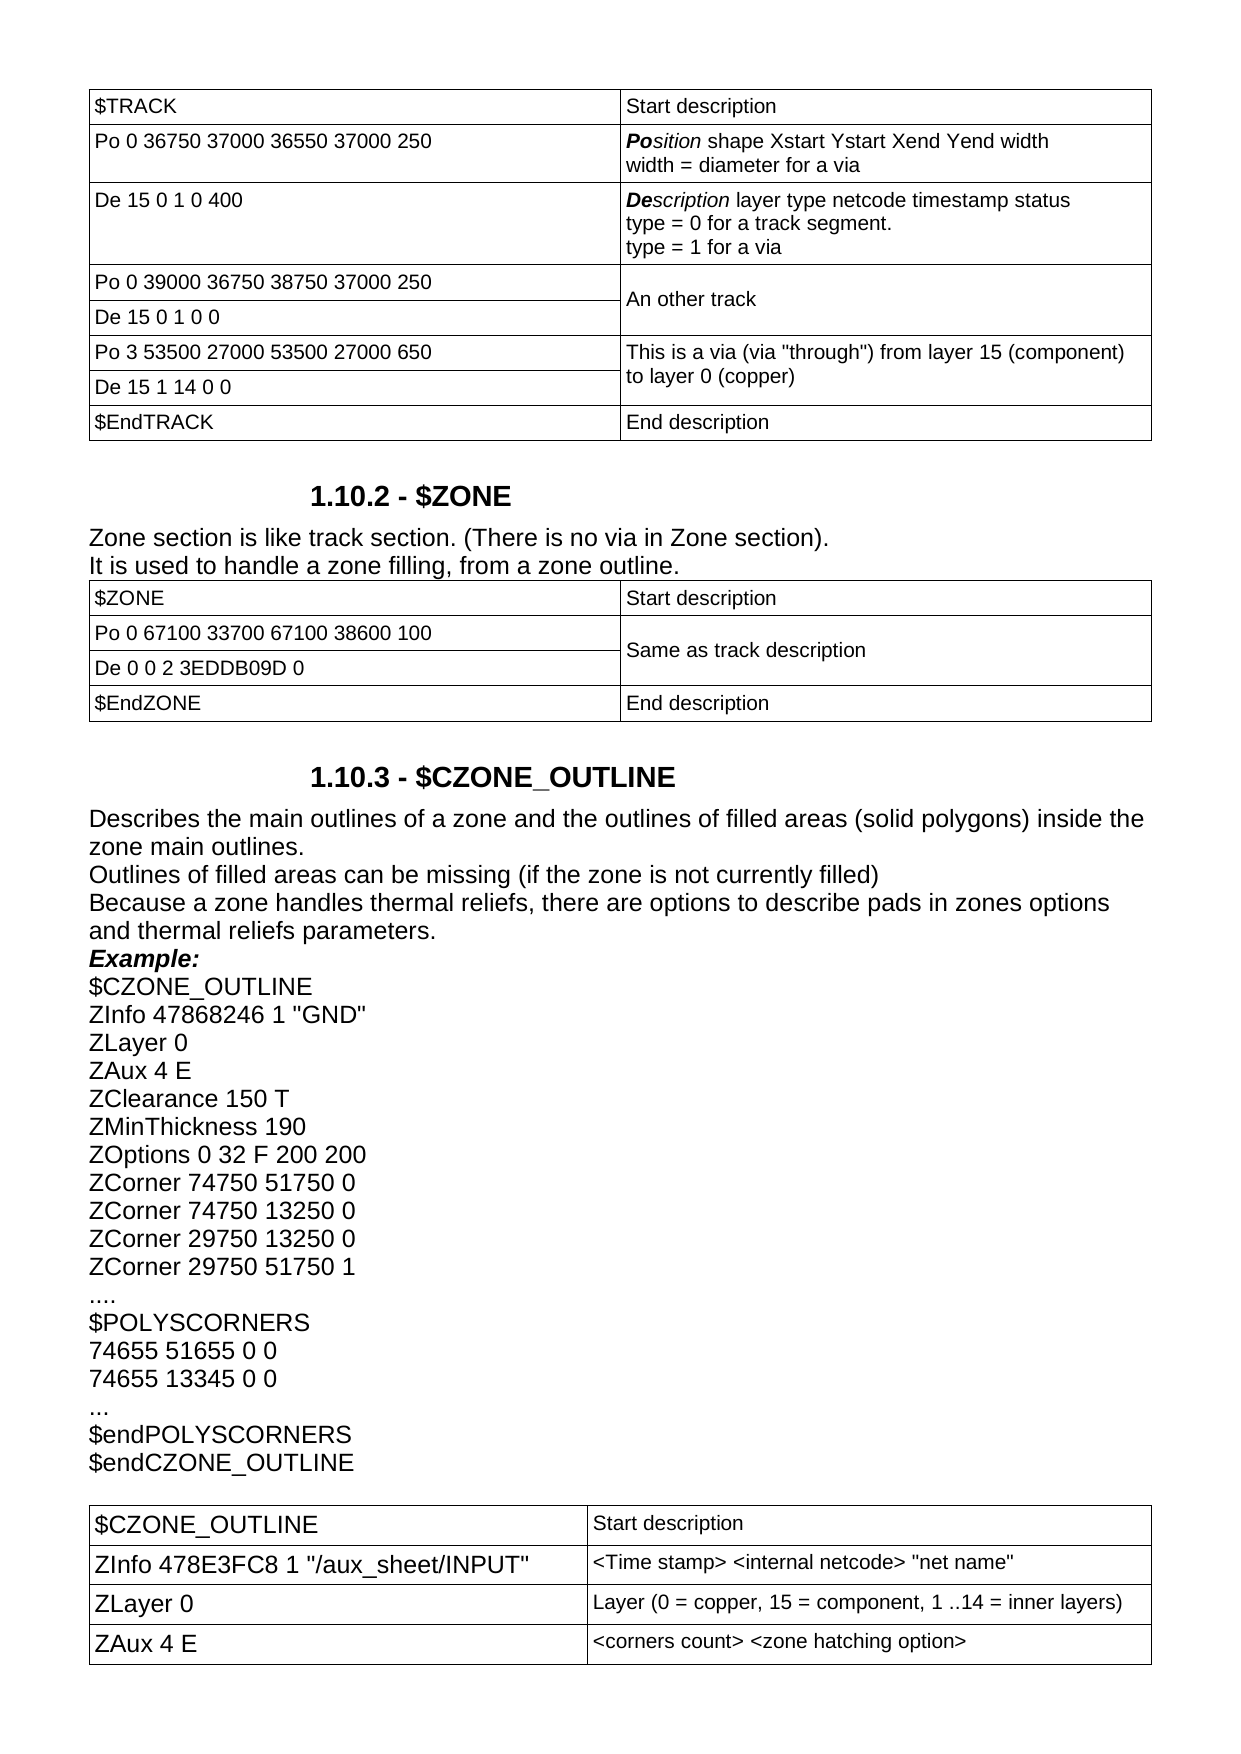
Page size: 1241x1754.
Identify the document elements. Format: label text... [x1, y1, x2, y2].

table_header $ZONE [90, 581, 620, 615]
text ZInfo 47868246 1 "GND" [88, 1001, 1152, 1029]
text ZAux 4 E [88, 1057, 1152, 1085]
text ZClearance 150 T [88, 1085, 1152, 1113]
table_header Po 0 39000 36750 38750 37000 250 [90, 265, 620, 300]
table_cell <corners count> <zone hatching option> [588, 1625, 1151, 1664]
text ZOptions 0 32 F 200 200 [88, 1141, 1152, 1169]
table_cell De 15 1 14 0 0 [90, 371, 620, 405]
table_cell Same as track description [621, 616, 1151, 685]
table_cell End description [621, 686, 1151, 721]
table_cell De 0 0 2 3EDDB09D 0 [90, 651, 620, 685]
text $CZONE_OUTLINE [88, 973, 1152, 1001]
text Zone section is like track section. (There is no via in Zone section). [88, 524, 1152, 552]
text ZCorner 74750 51750 0 [88, 1169, 1152, 1197]
table_cell Layer (0 = copper, 15 = component, 1 ..14 = inner layers) [588, 1585, 1151, 1624]
table_header $CZONE_OUTLINE [90, 1506, 587, 1545]
table_cell De 15 0 1 0 0 [90, 301, 620, 335]
table_header Po 3 53500 27000 53500 27000 650 [90, 336, 620, 370]
text It is used to handle a zone filling, from a zone outline. [88, 552, 1152, 580]
table_cell $EndZONE [90, 686, 620, 721]
table_header Po 0 67100 33700 67100 38600 100 [90, 616, 620, 650]
table_header Start description [588, 1506, 1151, 1545]
text 74655 51655 0 0 [88, 1337, 1152, 1365]
text Because a zone handles thermal reliefs, there are options to describe pads in zones options and thermal reliefs parameters. [88, 889, 1152, 945]
table_header Start description [621, 581, 1151, 615]
table_cell ZLayer 0 [90, 1585, 587, 1624]
text Describes the main outlines of a zone and the outlines of filled areas (solid polygons) inside the zone main outlines. [88, 805, 1152, 861]
subtitle $ZONE [236, 480, 1152, 512]
text $endPOLYSCORNERS [88, 1421, 1152, 1449]
text Example: [88, 945, 1152, 973]
subtitle $CZONE_OUTLINE [236, 761, 1152, 793]
text 74655 13345 0 0 [88, 1365, 1152, 1393]
table_cell This is a via (via "through") from layer 15 (component) to layer 0 (copper) [621, 336, 1151, 405]
table_cell ZInfo 478E3FC8 1 "/aux_sheet/INPUT" [90, 1546, 587, 1584]
text ZLayer 0 [88, 1029, 1152, 1057]
text ZCorner 29750 13250 0 [88, 1225, 1152, 1253]
text ZCorner 29750 51750 1 [88, 1253, 1152, 1281]
text .... [88, 1281, 1152, 1309]
table_header Start description [621, 90, 1151, 124]
table_cell De 15 0 1 0 400 [90, 183, 620, 264]
text $POLYSCORNERS [88, 1309, 1152, 1337]
table_header $TRACK [90, 90, 620, 124]
text ZCorner 74750 13250 0 [88, 1197, 1152, 1225]
table_cell End description [621, 406, 1151, 440]
table_cell Po 0 36750 37000 36550 37000 250 [90, 125, 620, 182]
table_cell $EndTRACK [90, 406, 620, 440]
table_cell Description layer type netcode timestamp status type = 0 for a track segment. type = 1 for a via [621, 183, 1151, 264]
text Outlines of filled areas can be missing (if the zone is not currently filled) [88, 861, 1152, 889]
text $endCZONE_OUTLINE [88, 1449, 1152, 1477]
table_cell Position shape Xstart Ystart Xend Yend width width = diameter for a via [621, 125, 1151, 182]
table_cell An other track [621, 265, 1151, 335]
text ZMinThickness 190 [88, 1113, 1152, 1141]
table_cell ZAux 4 E [90, 1625, 587, 1664]
text ... [88, 1393, 1152, 1421]
table_cell <Time stamp> <internal netcode> "net name" [588, 1546, 1151, 1584]
